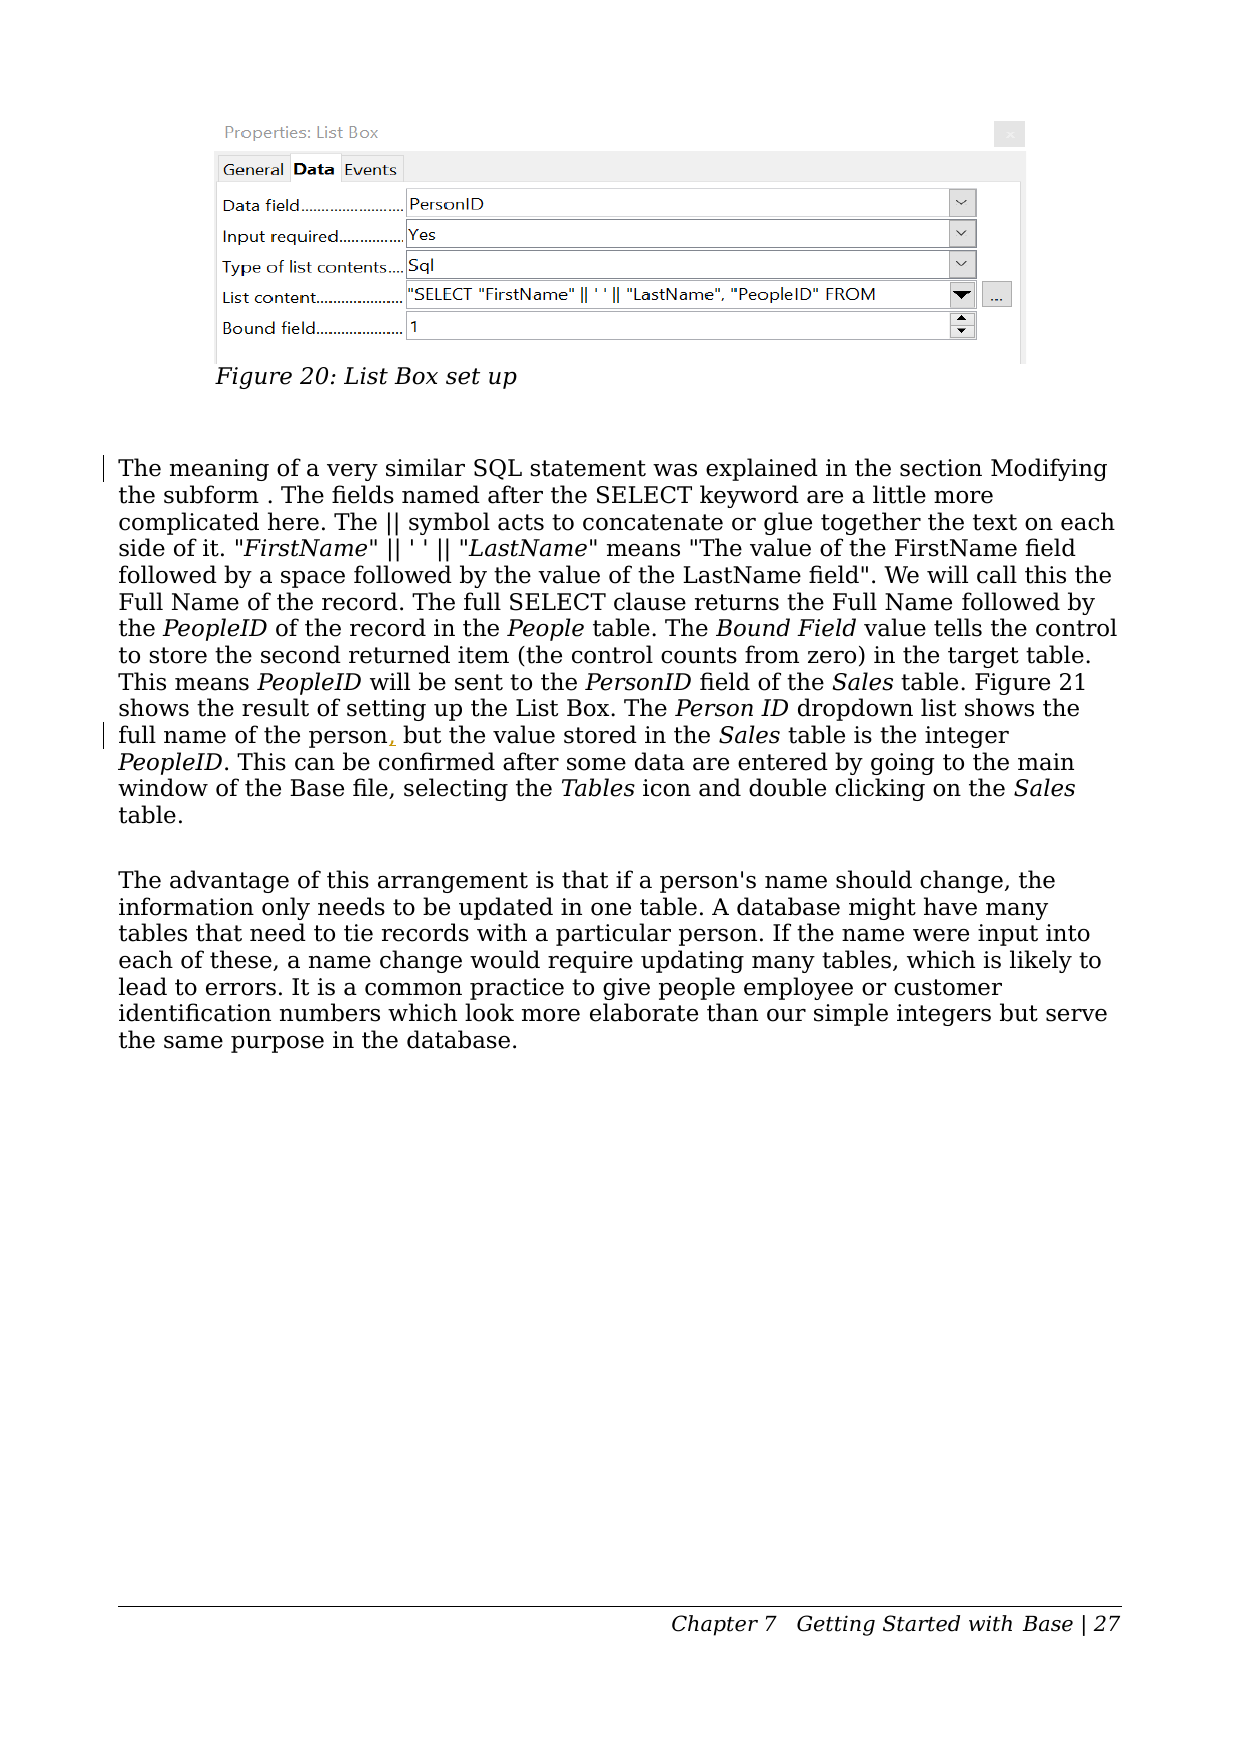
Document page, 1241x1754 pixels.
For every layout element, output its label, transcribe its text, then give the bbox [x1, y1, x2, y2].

text The meaning of a very similar SQL statement was explained in the section Modifying the subform . The fields named after the SELECT keyword are a little more complicated here. The || symbol acts to concatenate or glue together the text on each side of it. "FirstName" || ' ' || "LastName" means "The value of the FirstName field followed by a space followed by the value of the LastName field". We will call this the Full Name of the record. The full SELECT clause returns the Full Name followed by the PeopleID of the record in the People table. The Bound Field value tells the control to store the second returned item (the control counts from zero) in the target table. This means PeopleID will be sent to the PersonID field of the Sales table. Figure 21 shows the result of setting up the List Box. The Person ID dropdown list shows the full name of the person, but the value stored in the Sales table is the integer PeopleID. This can be confirmed after some data are entered by going to the main window of the Base file, selecting the Tables icon and double clicking on the Sales table. [118, 455, 1122, 829]
text Figure 20: List Box set up [216, 364, 1025, 390]
picture [214, 118, 1027, 364]
text The advantage of this arrangement is that if a person's name should change, the information only needs to be updated in one table. A database might have many tables that need to tie records with a particular person. If the name were input into each of these, a name change would require updating many tables, which is likely to lead to errors. It is a common practice to give people employee or customer identification numbers which look more elaborate than our simple integers but serve the same purpose in the database. [118, 867, 1122, 1054]
